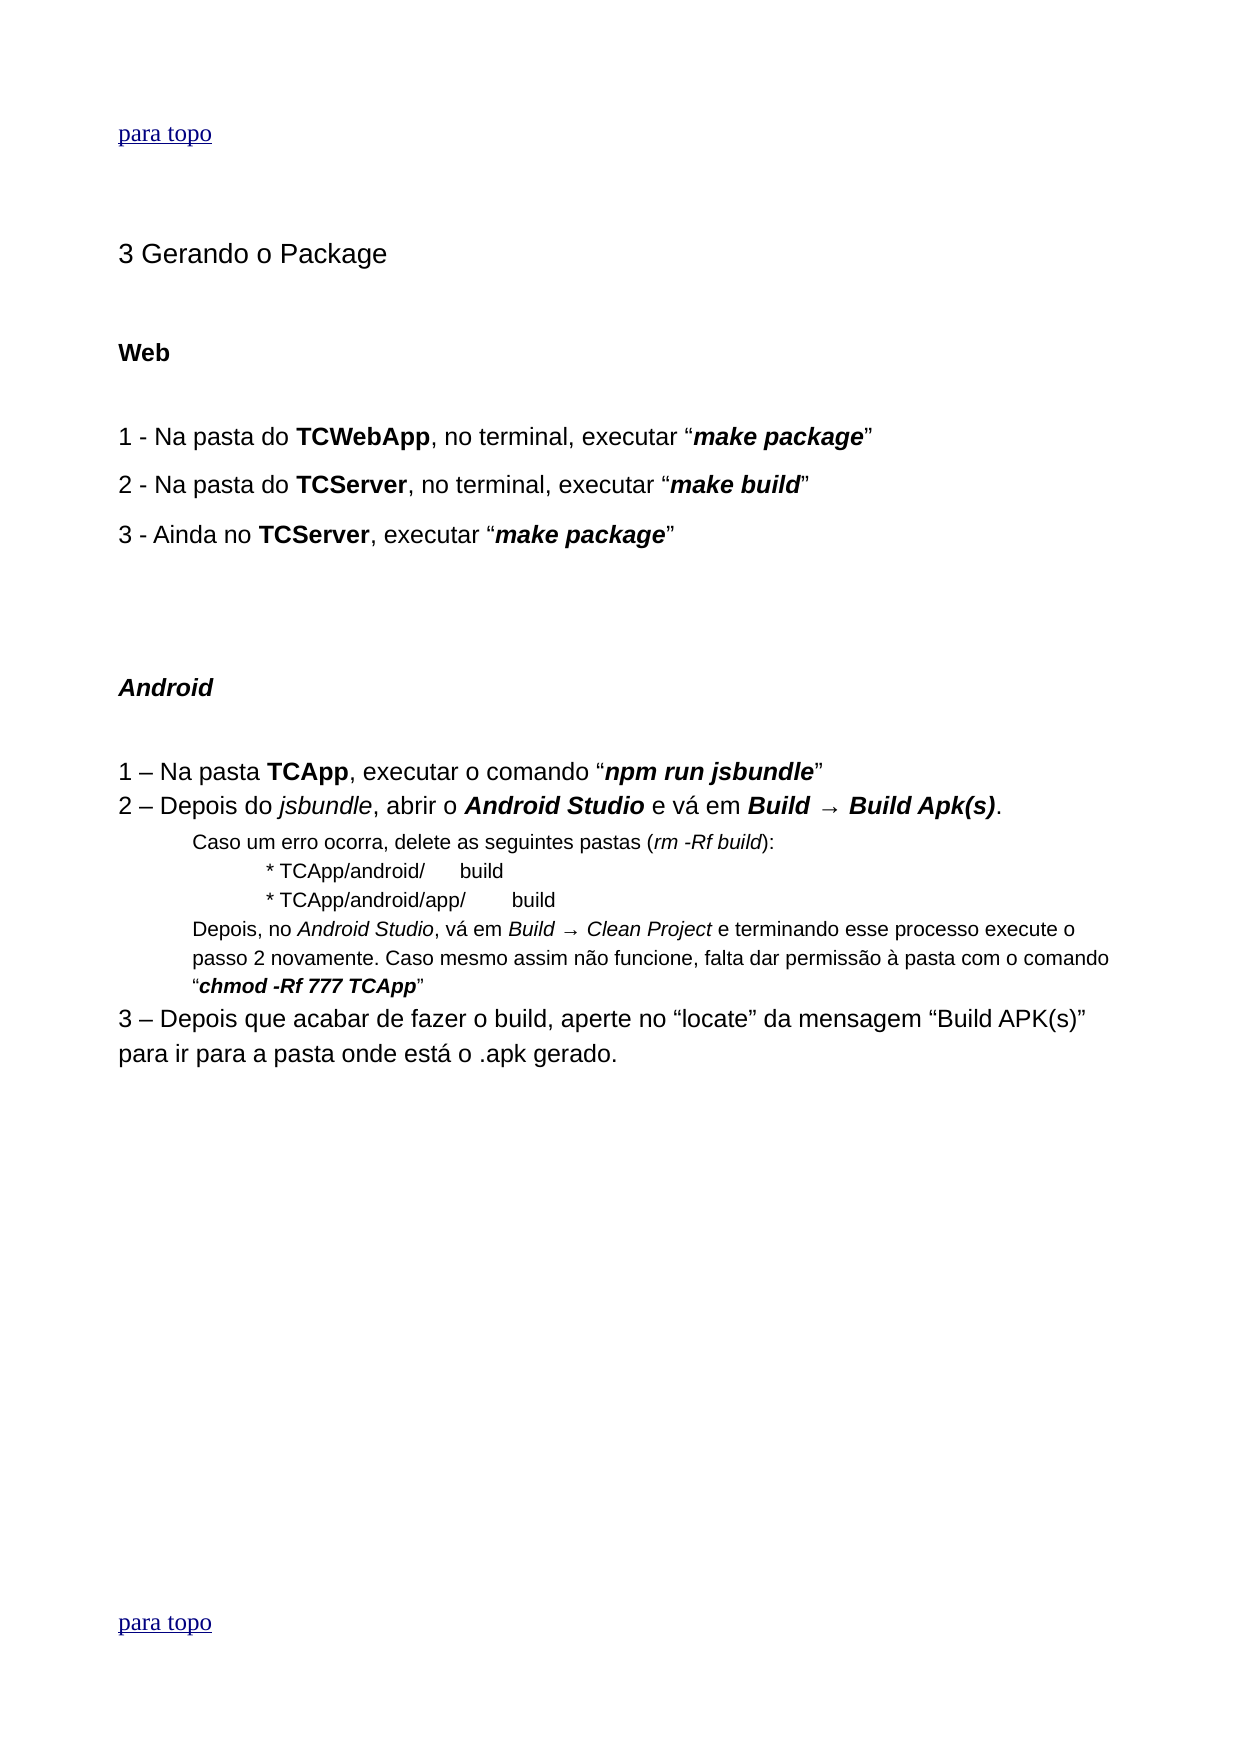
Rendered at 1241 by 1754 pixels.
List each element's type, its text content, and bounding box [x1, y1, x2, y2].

subtitle Web [118, 338, 1122, 366]
text 1 – Na pasta TCApp, executar o comando “npm run jsbundle” 2 – Depois do jsbundle, abrir o Android Studio e vá em Build → Build Apk(s). Caso um erro ocorra, delete as seguintes pastas (rm -Rf build): * TCApp/android/ build * TCApp/android/app/ build Depois, no Android Studio, vá em Build → Clean Project e terminando esse processo execute o passo 2 novamente. Caso mesmo assim não funcione, falta dar permissão à pasta com o comando “chmod -Rf 777 TCApp” 3 – Depois que acabar de fazer o build, aperte no “locate” da mensagem “Build APK(s)” para ir para a pasta onde está o .apk gerado. [118, 757, 1122, 1067]
text 2 - Na pasta do TCServer, no terminal, executar “make build” [118, 471, 1122, 499]
subtitle Android [118, 673, 1122, 702]
subtitle 3 Gerando o Package [118, 238, 1122, 270]
text 3 - Ainda no TCServer, executar “make package” [118, 519, 1122, 548]
text 1 - Na pasta do TCWebApp, no terminal, executar “make package” [118, 421, 1122, 450]
